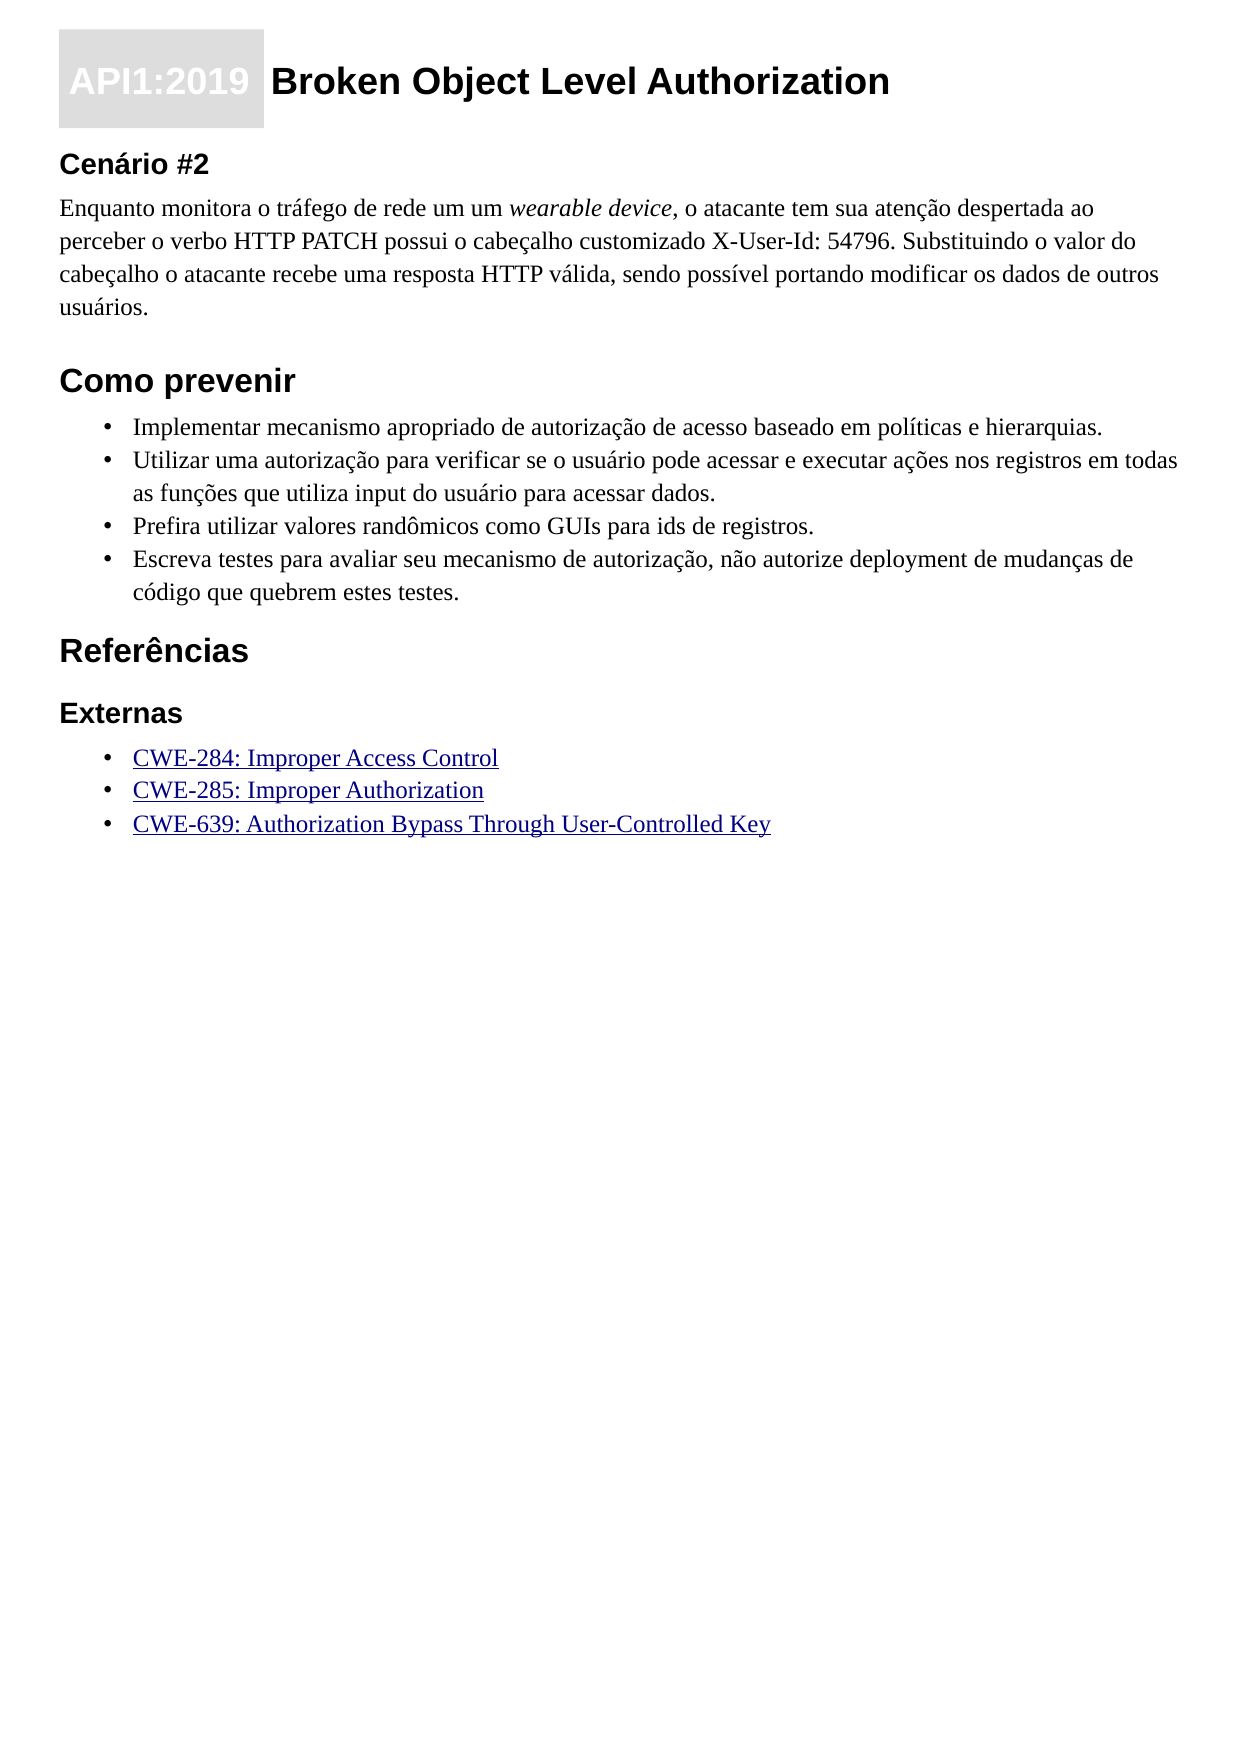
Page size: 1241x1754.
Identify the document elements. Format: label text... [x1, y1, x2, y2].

text Enquanto monitora o tráfego de rede um um wearable device, o atacante tem sua atenção despertada ao perceber o verbo HTTP PATCH possui o cabeçalho customizado X-User-Id: 54796. Substituindo o valor do cabeçalho o atacante recebe uma resposta HTTP válida, sendo possível portando modificar os dados de outros usuários. [59, 193, 1181, 321]
subtitle Externas [59, 696, 1181, 730]
list Escreva testes para avaliar seu mecanismo de autorização, não autorize deployment de mudanças de código que quebrem estes testes. [103, 544, 1181, 606]
list CWE-285: Improper Authorization [103, 776, 1181, 804]
list CWE-639: Authorization Bypass Through User-Controlled Key [103, 809, 1181, 837]
list CWE-284: Improper Access Control [103, 743, 1181, 771]
list Utilizar uma autorização para verificar se o usuário pode acessar e executar ações nos registros em todas as funções que utiliza input do usuário para acessar dados. [103, 445, 1181, 506]
list Implementar mecanismo apropriado de autorização de acesso baseado em políticas e hierarquias. [103, 412, 1181, 440]
subtitle Como prevenir [59, 361, 1181, 399]
subtitle Referências [59, 631, 1181, 669]
list Prefira utilizar valores randômicos como GUIs para ids de registros. [103, 511, 1181, 539]
subtitle Cenário #2 [59, 147, 1181, 181]
